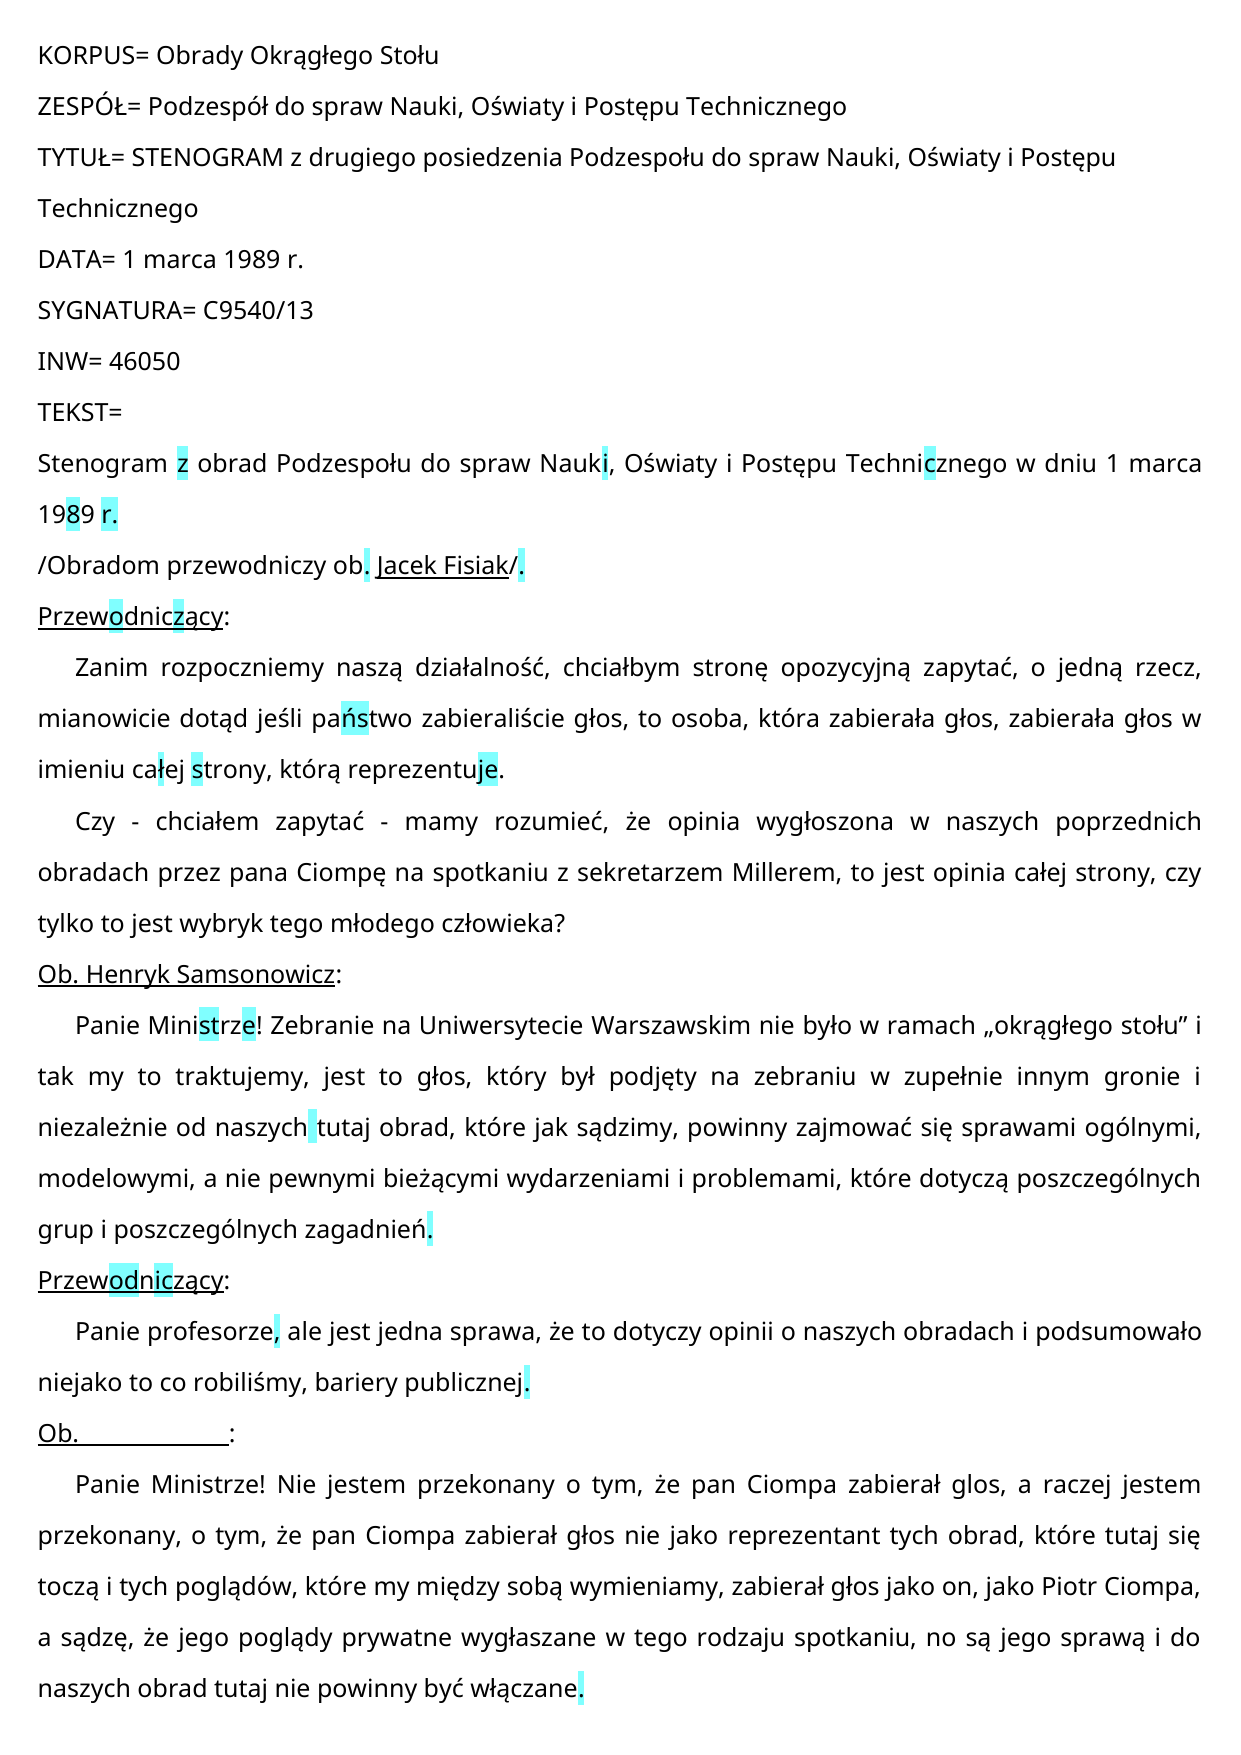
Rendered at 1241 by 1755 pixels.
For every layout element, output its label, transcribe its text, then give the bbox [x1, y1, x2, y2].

text Stenogram z obrad Podzespołu do spraw Nauki, Oświaty i Postępu Technicznego w dniu 1 marca 1989 r. [37, 446, 1203, 531]
text Panie Ministrze! Nie jestem przekonany o tym, że pan Ciompa zabierał glos, a raczej jestem przekonany, o tym, że pan Ciompa zabierał głos nie jako reprezentant tych obrad, które tutaj się toczą i tych poglądów, które my między sobą wymieniamy, zabierał głos jako on, jako Piotr Ciompa, a sądzę, że jego poglądy prywatne wygłaszane w tego rodzaju spotkaniu, no są jego sprawą i do naszych obrad tutaj nie powinny być włączane. [37, 1467, 1203, 1705]
text Zanim rozpoczniemy naszą działalność, chciałbym stronę opozycyjną zapytać, o jedną rzecz, mianowicie dotąd jeśli państwo zabieraliście głos, to osoba, która zabierała głos, zabierała głos w imieniu całej strony, którą reprezentuje. [37, 650, 1203, 786]
text SYGNATURA= C9540/13 [37, 293, 1203, 327]
text KORPUS= Obrady Okrągłego Stołu [37, 37, 1203, 72]
text TYTUŁ= STENOGRAM z drugiego posiedzenia Podzespołu do spraw Nauki, Oświaty i Postępu Technicznego [37, 139, 1203, 225]
text Panie Ministrze! Zebranie na Uniwersytecie Warszawskim nie było w ramach „okrągłego stołu” i tak my to traktujemy, jest to głos, który był podjęty na zebraniu w zupełnie innym gronie i niezależnie od naszych tutaj obrad, które jak sądzimy, powinny zajmować się sprawami ogólnymi, modelowymi, a nie pewnymi bieżącymi wydarzeniami i problemami, które dotyczą poszczególnych grup i poszczególnych zagadnień. [37, 1007, 1203, 1246]
text /Obradom przewodniczy ob. Jacek Fisiak/. [37, 548, 1203, 582]
text DATA= 1 marca 1989 r. [37, 242, 1203, 276]
text Przewodniczący: [37, 1262, 1203, 1297]
text ZESPÓŁ= Podzespół do spraw Nauki, Oświaty i Postępu Technicznego [37, 88, 1203, 123]
text INW= 46050 [37, 344, 1203, 378]
text Ob. Henryk Samsonowicz: [37, 956, 1203, 990]
text Czy - chciałem zapytać - mamy rozumieć, że opinia wygłoszona w naszych poprzednich obradach przez pana Ciompę na spotkaniu z sekretarzem Millerem, to jest opinia całej strony, czy tylko to jest wybryk tego młodego człowieka? [37, 803, 1203, 939]
text TEKST= [37, 395, 1203, 429]
text Przewodniczący: [37, 599, 1203, 633]
text Panie profesorze, ale jest jedna sprawa, że to dotyczy opinii o naszych obradach i podsumowało niejako to co robiliśmy, bariery publicznej. [37, 1313, 1203, 1399]
text Ob. : [37, 1416, 1203, 1450]
